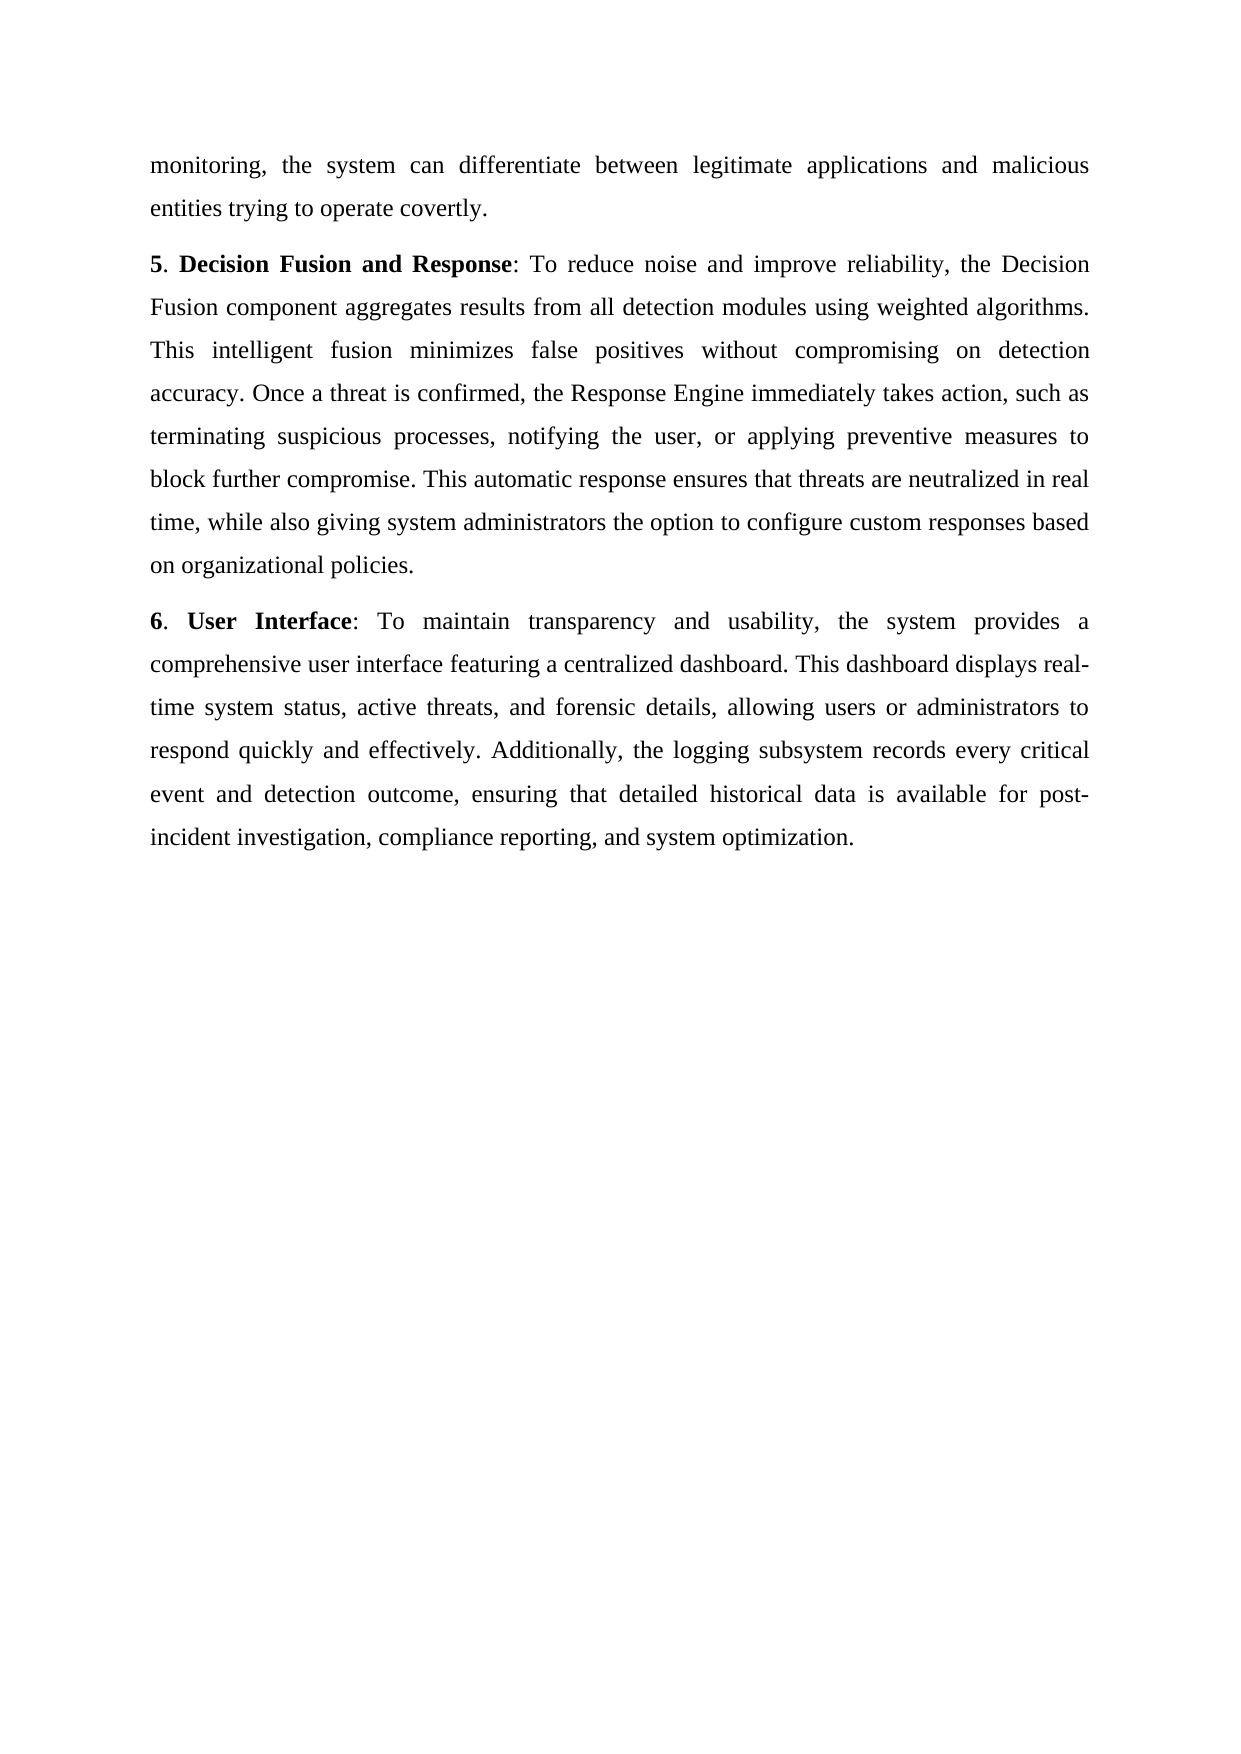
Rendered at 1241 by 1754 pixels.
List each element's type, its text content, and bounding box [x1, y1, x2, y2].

text 5. Decision Fusion and Response: To reduce noise and improve reliability, the Decision Fusion component aggregates results from all detection modules using weighted algorithms. This intelligent fusion minimizes false positives without compromising on detection accuracy. Once a threat is confirmed, the Response Engine immediately takes action, such as terminating suspicious processes, notifying the user, or applying preventive measures to block further compromise. This automatic response ensures that threats are neutralized in real time, while also giving system administrators the option to configure custom responses based on organizational policies. [150, 249, 1091, 579]
text 6. User Interface: To maintain transparency and usability, the system provides a comprehensive user interface featuring a centralized dashboard. This dashboard displays real-time system status, active threats, and forensic details, allowing users or administrators to respond quickly and effectively. Additionally, the logging subsystem records every critical event and detection outcome, ensuring that detailed historical data is available for post-incident investigation, compliance reporting, and system optimization. [150, 606, 1091, 851]
text monitoring, the system can differentiate between legitimate applications and malicious entities trying to operate covertly. [150, 150, 1091, 222]
